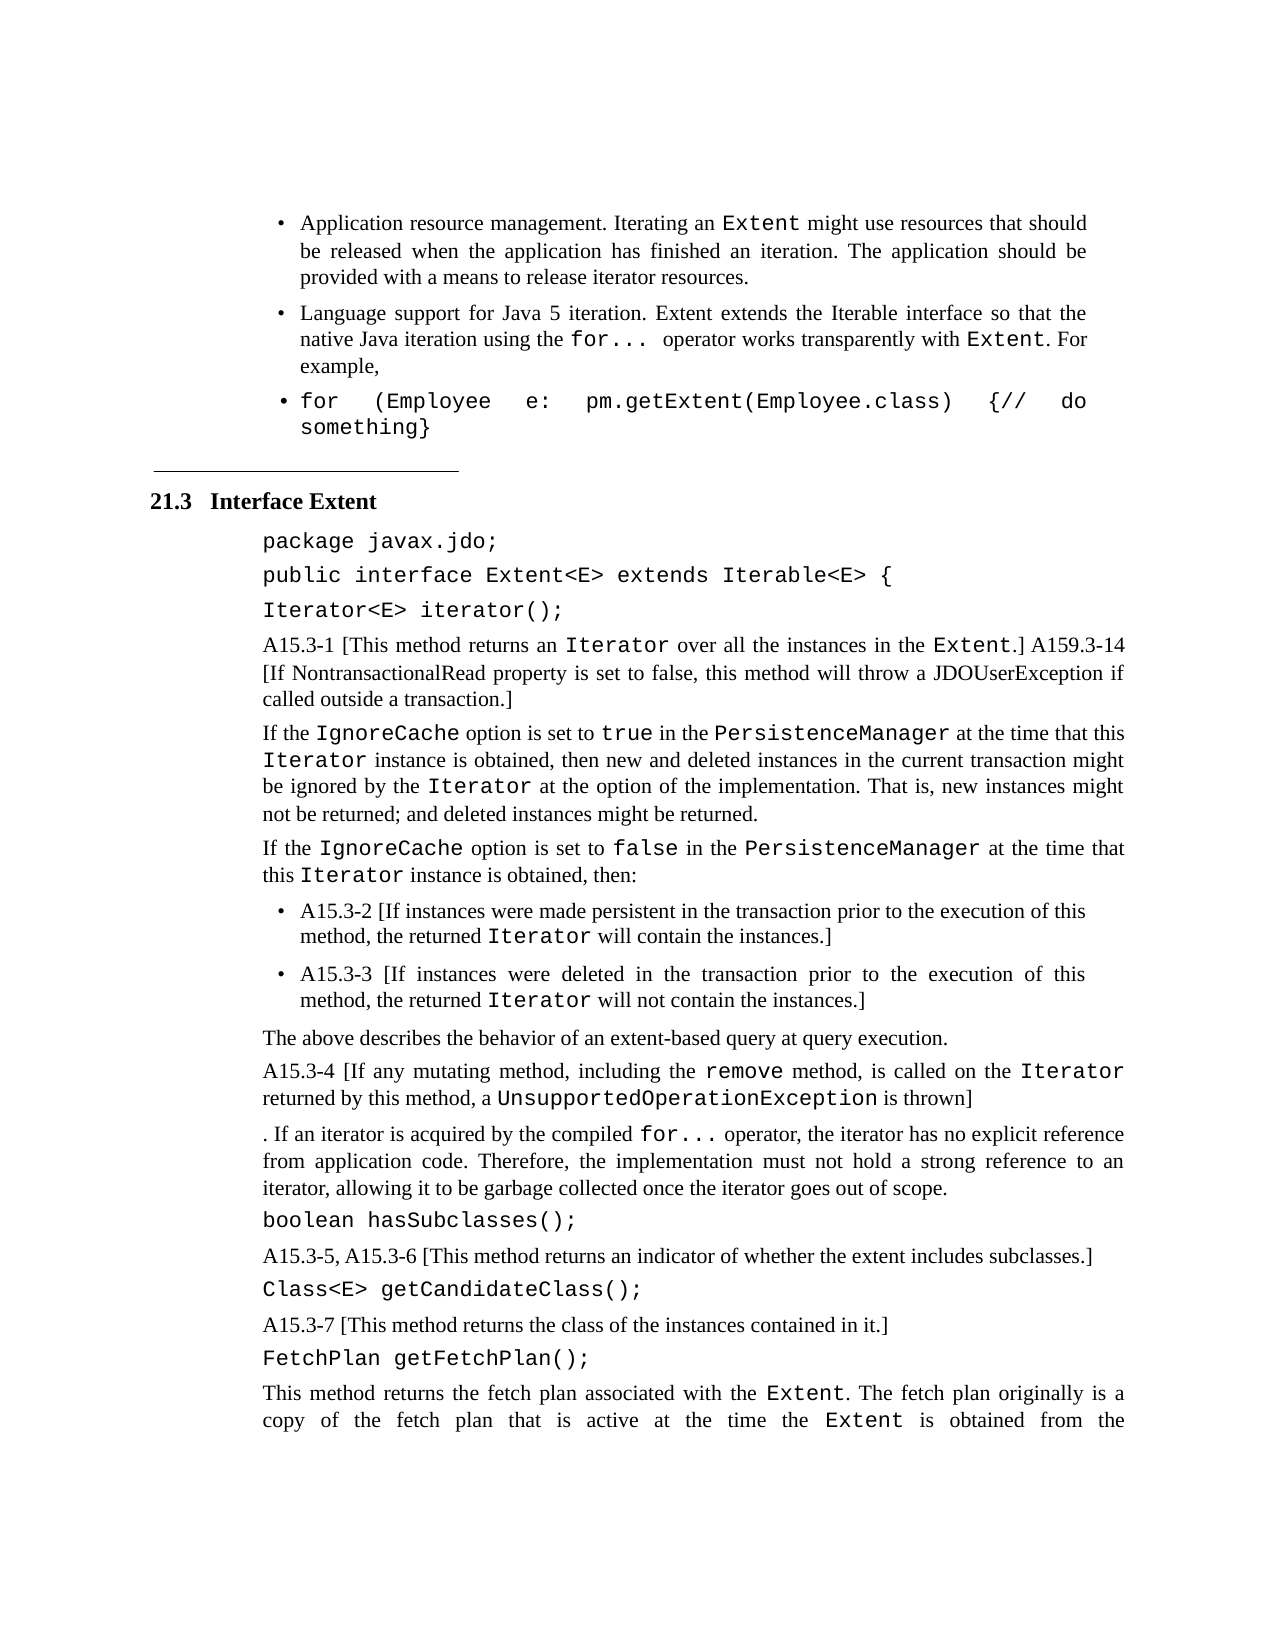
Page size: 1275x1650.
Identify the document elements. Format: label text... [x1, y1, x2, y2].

text If the IgnoreCache option is set to true in the PersistenceManager at the time that this Iterator instance is obtained, then new and deleted instances in the current transaction might be ignored by the Iterator at the option of the implementation. That is, new instances might not be returned; and deleted instances might be returned. [262, 719, 1125, 827]
text . If an iterator is acquired by the compiled for... operator, the iterator has no explicit reference from application code. Therefore, the implementation must not hold a strong reference to an iterator, allowing it to be garbage collected once the iterator goes out of scope. [262, 1121, 1125, 1200]
text A15.3-4 [If any mutating method, including the remove method, is called on the Iterator returned by this method, a UnsupportedOperationException is thrown] [262, 1058, 1125, 1112]
text FetchPlan getFetchPlan(); [262, 1346, 1125, 1372]
text The above describes the behavior of an extent-based query at query execution. [262, 1024, 1125, 1050]
text This method returns the fetch plan associated with the Extent. The fetch plan originally is a copy of the fetch plan that is active at the time the Extent is obtained from the [262, 1380, 1125, 1434]
text boolean hasSubclasses(); [262, 1208, 1125, 1234]
text • Application resource management. Iterating an Extent might use resources that should be released when the application has finished an iteration. The application should be provided with a means to release iterator resources. [277, 210, 1087, 289]
text If the IgnoreCache option is set to false in the PersistenceManager at the time that this Iterator instance is obtained, then: [262, 835, 1125, 889]
subtitle Interface Extent [150, 487, 1125, 514]
text A15.3-5, A15.3-6 [This method returns an indicator of whether the extent includes subclasses.] [262, 1242, 1125, 1268]
text package javax.jdo; [262, 529, 1125, 555]
text Class<E> getCandidateClass(); [262, 1277, 1125, 1303]
text A15.3-7 [This method returns the class of the instances contained in it.] [262, 1311, 1125, 1337]
text A15.3-1 [This method returns an Iterator over all the instances in the Extent.] A159.3-14 [If NontransactionalRead property is set to false, this method will throw a JDOUserException if called outside a transaction.] [262, 632, 1125, 711]
text public interface Extent<E> extends Iterable<E> { [262, 563, 1125, 589]
text Iterator<E> iterator(); [262, 598, 1125, 624]
text • A15.3-3 [If instances were deleted in the transaction prior to the execution of this method, the returned Iterator will not contain the instances.] [277, 961, 1087, 1014]
text • Language support for Java 5 iteration. Extent extends the Iterable interface so that the native Java iteration using the for... operator works transparently with Extent. For example, [277, 299, 1087, 378]
text • for (Employee e: pm.getExtent(Employee.class) {// do something} [277, 389, 1087, 441]
text • A15.3-2 [If instances were made persistent in the transaction prior to the execution of this method, the returned Iterator will contain the instances.] [277, 897, 1087, 950]
